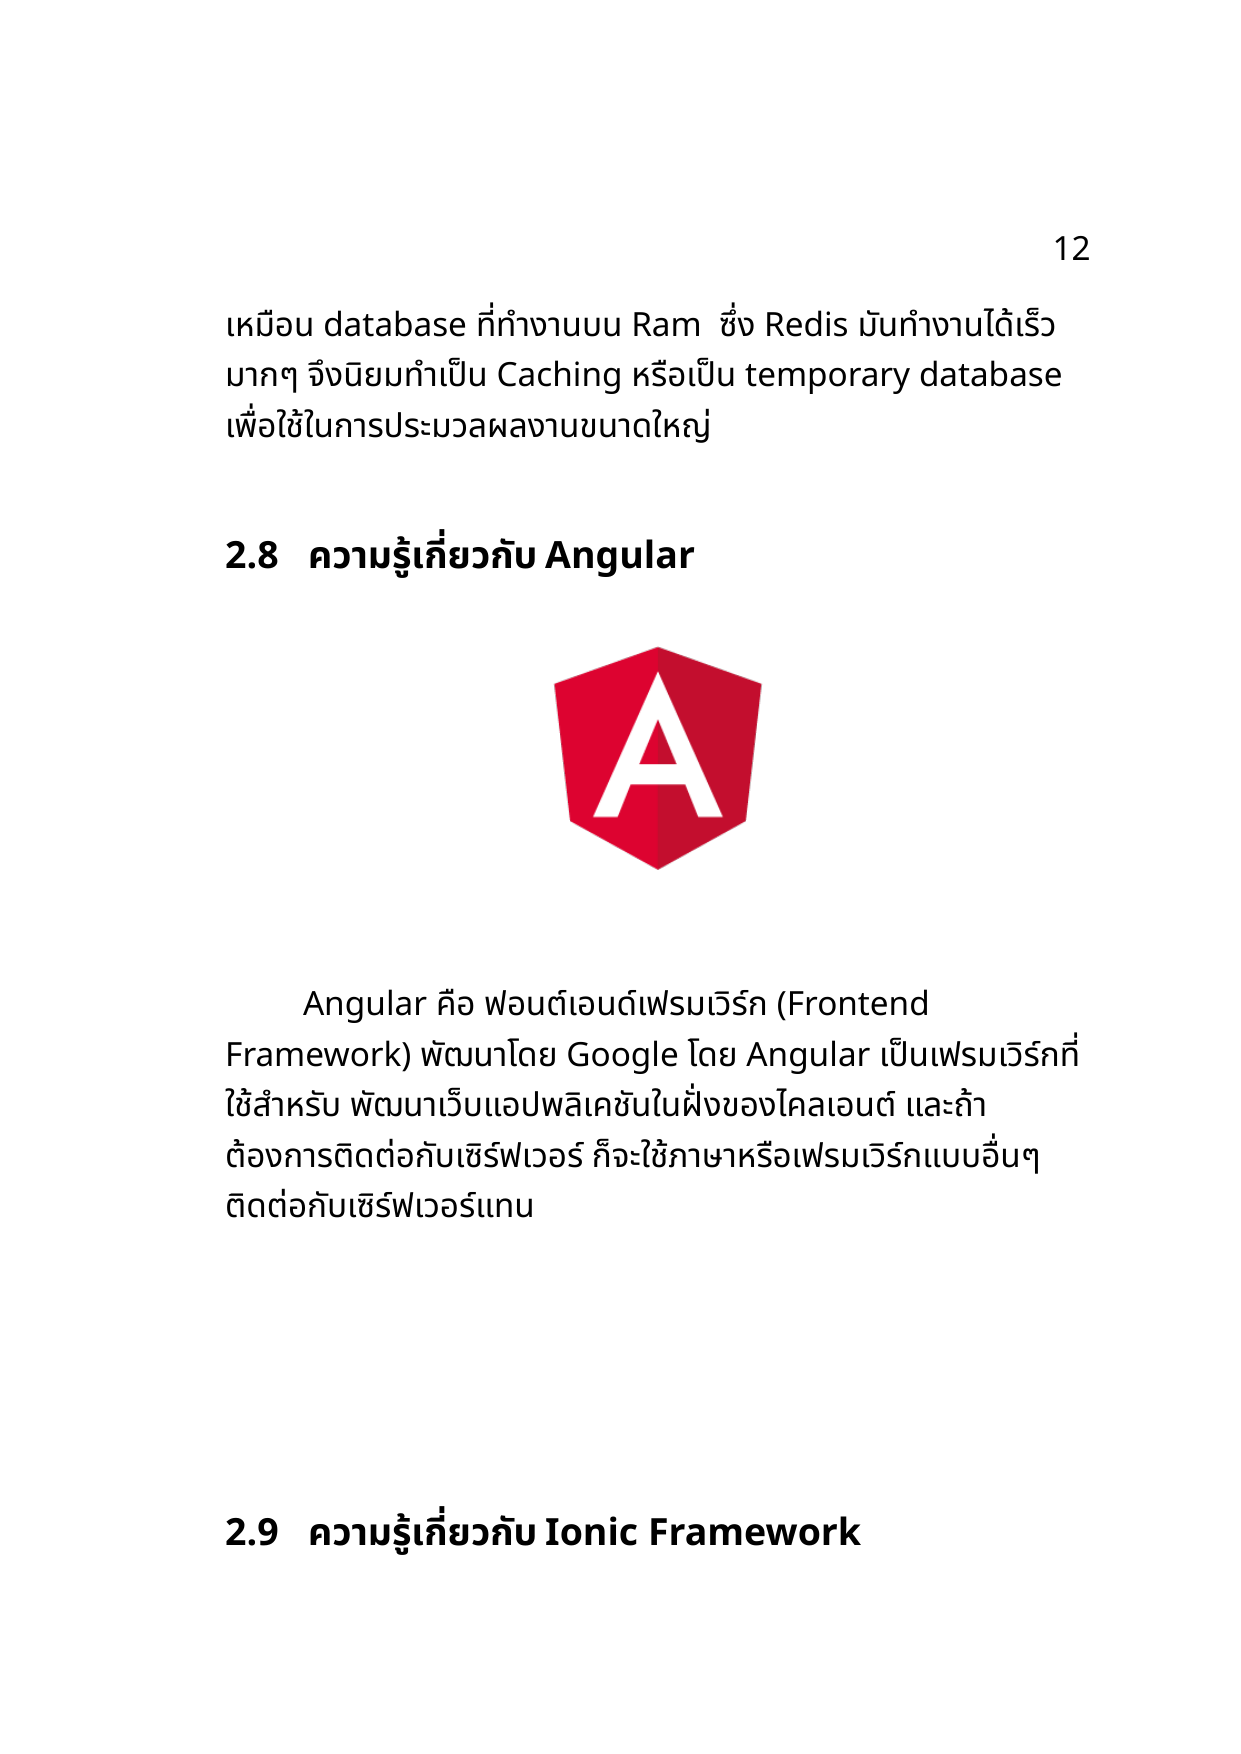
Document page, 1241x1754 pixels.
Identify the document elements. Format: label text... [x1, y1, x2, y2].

text Angular คือ ฟอนต์เอนด์เฟรมเวิร์ก (Frontend Framework) พัฒนาโดย Google โดย Angular เป็นเฟรมเวิร์กที่ใช้สำหรับ พัฒนาเว็บแอปพลิเคชันในฝั่งของไคลเอนต์ และถ้าต้องการติดต่อกับเซิร์ฟเวอร์ ก็จะใช้ภาษาหรือเฟรมเวิร์กแบบอื่นๆ ติดต่อกับเซิร์ฟเวอร์แทน [225, 980, 1091, 1232]
text 2.8 ความรู้เกี่ยวกับAngular [225, 529, 1091, 586]
picture [519, 614, 797, 891]
text เหมือน database ที่ทำงานบน Ram ซึ่ง Redis มันทำงานได้เร็วมากๆ จึงนิยมทำเป็น Caching หรือเป็น temporary database เพื่อใช้ในการประมวลผลงานขนาดใหญ่ [225, 300, 1091, 452]
text 2.9 ความรู้เกี่ยวกับIonic Framework [225, 1505, 1091, 1562]
